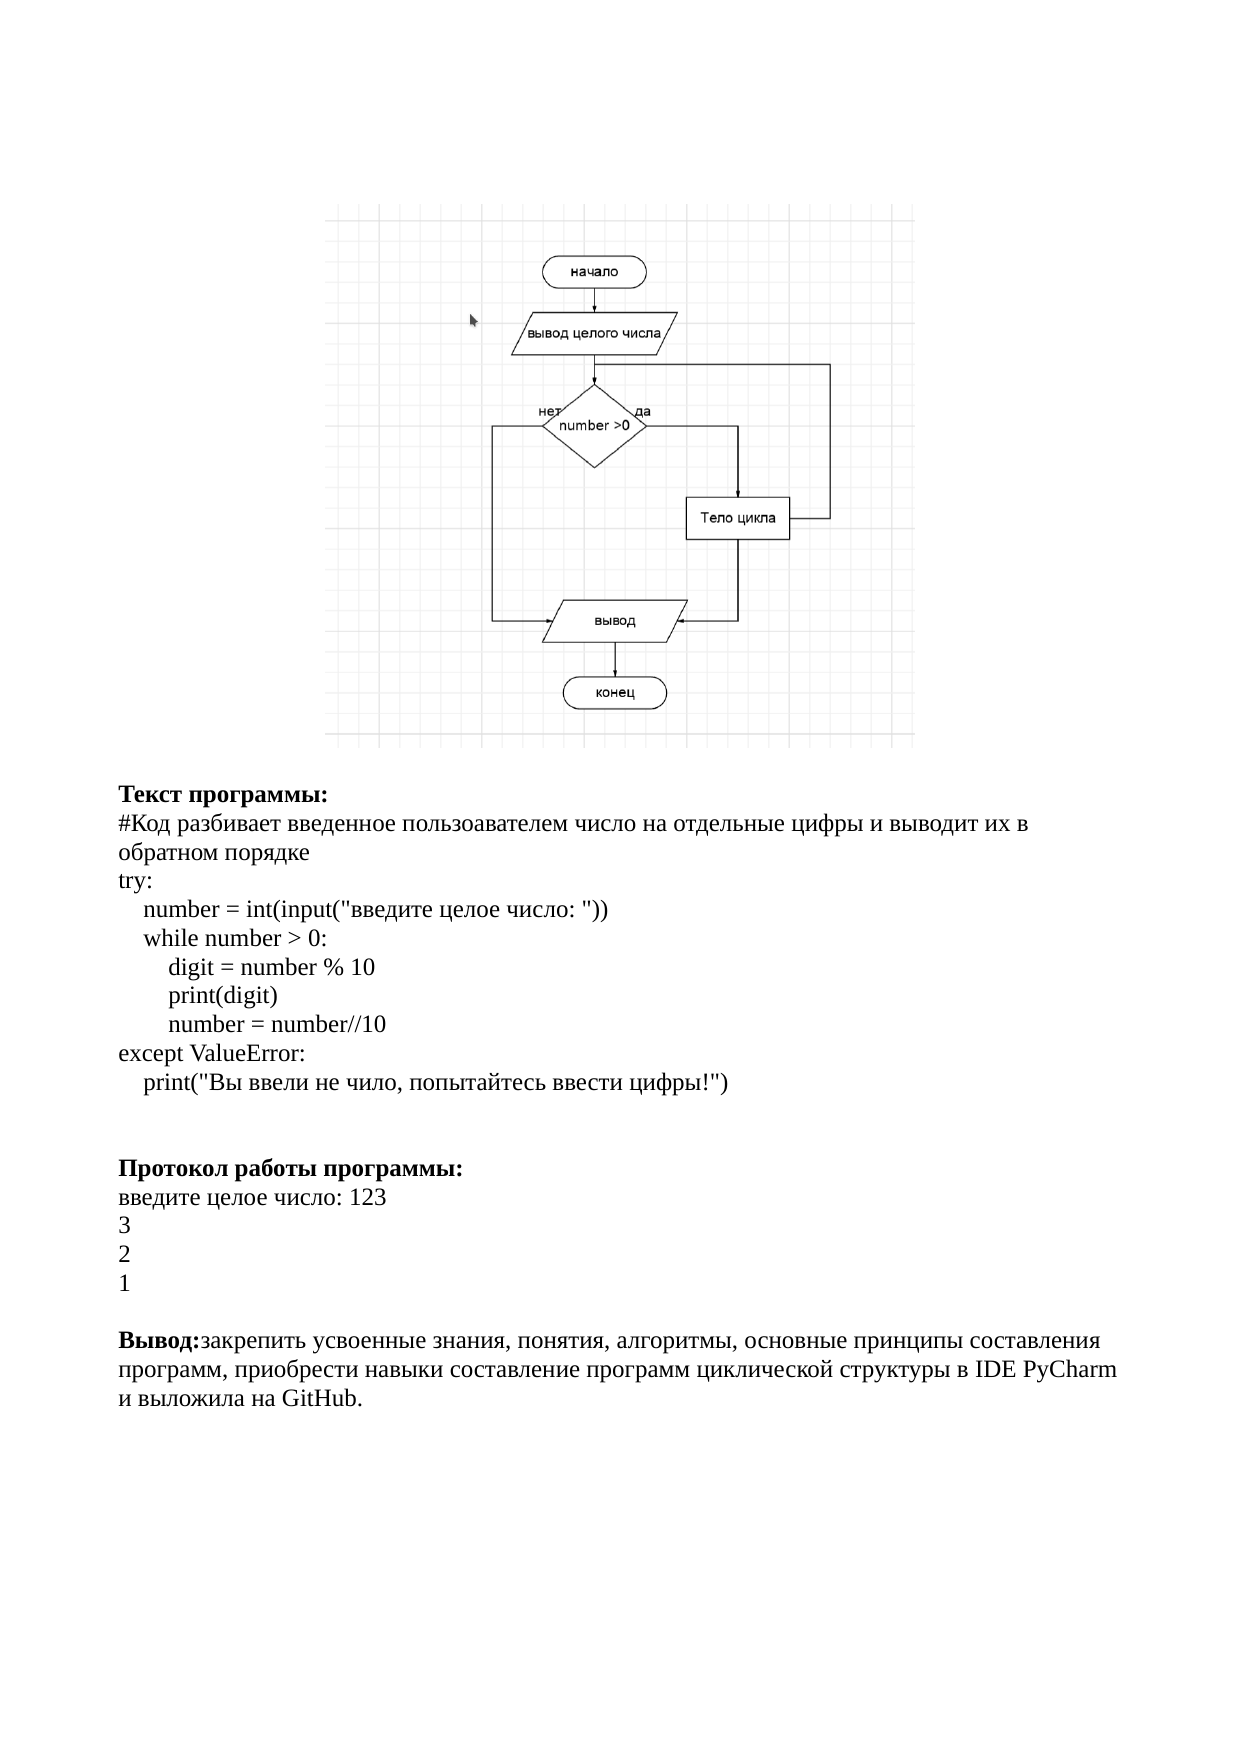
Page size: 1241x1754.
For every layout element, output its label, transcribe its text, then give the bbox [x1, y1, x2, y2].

text введите целое число: 123 [118, 1182, 1122, 1211]
text 2 [118, 1239, 1122, 1268]
text #Код разбивает введенное пользоавателем число на отдельные цифры и выводит их в обратном порядке try: number = int(input("введите целое число: ")) while number > 0: digit = number % 10 print(digit) number = number//10 except ValueError: print("Вы ввели не чило, попытайтесь ввести цифры!") [118, 808, 1122, 1096]
text Протокол работы программы: [118, 1153, 1122, 1182]
text Текст программы: [118, 779, 1122, 808]
text 1 [118, 1268, 1122, 1297]
text 3 [118, 1211, 1122, 1239]
picture [325, 204, 915, 748]
text Вывод:закрепить усвоенные знания, понятия, алгоритмы, основные принципы составления программ, приобрести навыки составление программ циклической структуры в IDE PyCharm и выложила на GitHub. [118, 1326, 1122, 1412]
